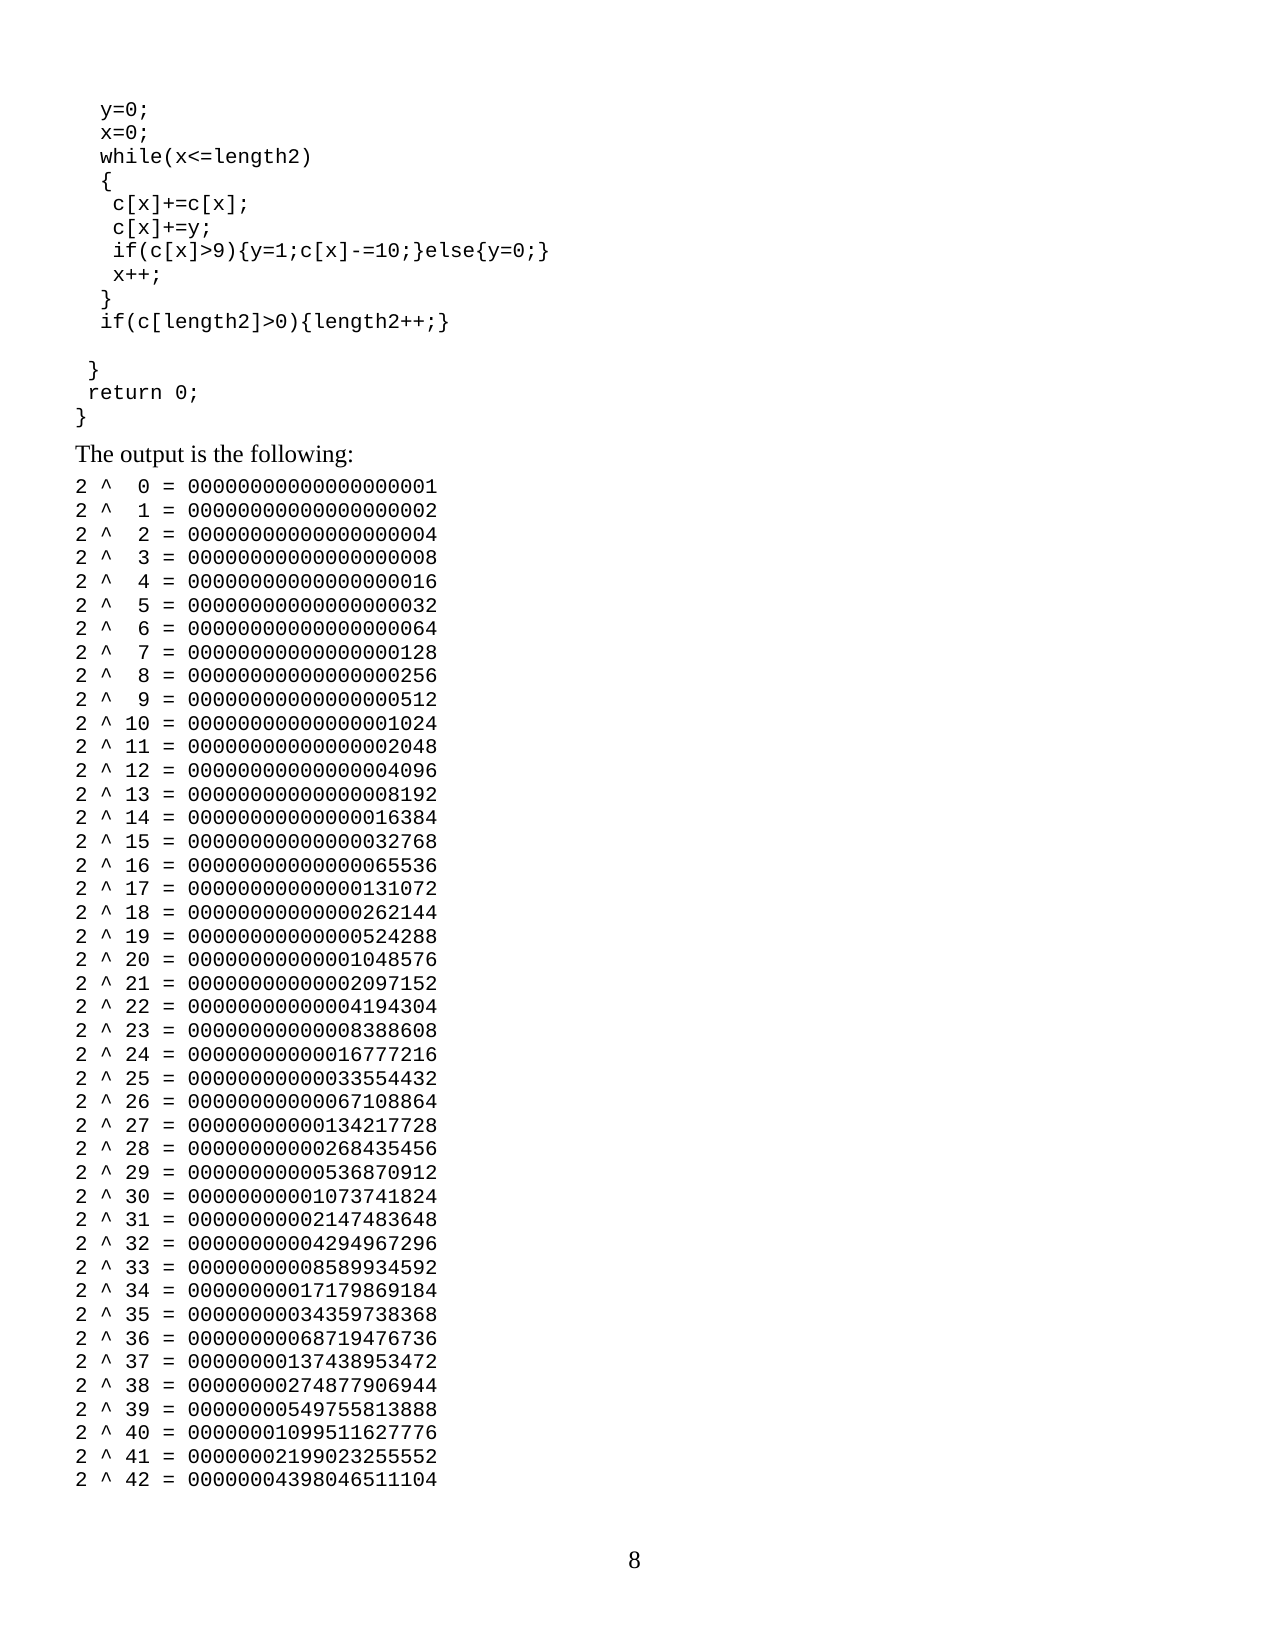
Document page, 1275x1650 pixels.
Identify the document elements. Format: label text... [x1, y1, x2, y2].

text 2 ^ 33 = 00000000008589934592 [75, 1257, 1200, 1280]
text 2 ^ 7 = 00000000000000000128 [75, 642, 1200, 666]
text c[x]+=c[x]; [75, 193, 1200, 217]
text { [75, 169, 1200, 193]
text 2 ^ 13 = 00000000000000008192 [75, 784, 1200, 807]
text while(x<=length2) [75, 146, 1200, 169]
text 2 ^ 23 = 00000000000008388608 [75, 1020, 1200, 1044]
text 2 ^ 18 = 00000000000000262144 [75, 902, 1200, 926]
text } [75, 406, 1200, 430]
text 2 ^ 28 = 00000000000268435456 [75, 1138, 1200, 1162]
text 2 ^ 6 = 00000000000000000064 [75, 618, 1200, 642]
text if(c[x]>9){y=1;c[x]-=10;}else{y=0;} [75, 241, 1200, 264]
text 2 ^ 2 = 00000000000000000004 [75, 524, 1200, 547]
text 2 ^ 12 = 00000000000000004096 [75, 760, 1200, 784]
text 2 ^ 21 = 00000000000002097152 [75, 973, 1200, 997]
text } [75, 288, 1200, 311]
text 2 ^ 15 = 00000000000000032768 [75, 831, 1200, 855]
text c[x]+=y; [75, 217, 1200, 241]
text 2 ^ 35 = 00000000034359738368 [75, 1304, 1200, 1328]
text 2 ^ 22 = 00000000000004194304 [75, 997, 1200, 1020]
text 2 ^ 37 = 00000000137438953472 [75, 1351, 1200, 1375]
text 2 ^ 9 = 00000000000000000512 [75, 689, 1200, 713]
text 2 ^ 16 = 00000000000000065536 [75, 855, 1200, 878]
text 2 ^ 40 = 00000001099511627776 [75, 1422, 1200, 1446]
text 2 ^ 34 = 00000000017179869184 [75, 1280, 1200, 1304]
text 2 ^ 41 = 00000002199023255552 [75, 1446, 1200, 1469]
text 2 ^ 26 = 00000000000067108864 [75, 1091, 1200, 1115]
text 2 ^ 19 = 00000000000000524288 [75, 926, 1200, 949]
text 2 ^ 0 = 00000000000000000001 [75, 476, 1200, 500]
text The output is the following: [75, 439, 1200, 467]
text 2 ^ 38 = 00000000274877906944 [75, 1375, 1200, 1398]
text 2 ^ 1 = 00000000000000000002 [75, 500, 1200, 524]
text 2 ^ 17 = 00000000000000131072 [75, 878, 1200, 902]
text if(c[length2]>0){length2++;} [75, 311, 1200, 335]
text 2 ^ 29 = 00000000000536870912 [75, 1162, 1200, 1186]
text 2 ^ 8 = 00000000000000000256 [75, 666, 1200, 689]
text 2 ^ 24 = 00000000000016777216 [75, 1044, 1200, 1067]
text 2 ^ 32 = 00000000004294967296 [75, 1233, 1200, 1257]
text 2 ^ 11 = 00000000000000002048 [75, 736, 1200, 760]
text 2 ^ 36 = 00000000068719476736 [75, 1328, 1200, 1351]
text 2 ^ 10 = 00000000000000001024 [75, 713, 1200, 736]
text 2 ^ 30 = 00000000001073741824 [75, 1186, 1200, 1209]
text x=0; [75, 122, 1200, 146]
text 2 ^ 14 = 00000000000000016384 [75, 807, 1200, 831]
text 2 ^ 5 = 00000000000000000032 [75, 594, 1200, 618]
text 2 ^ 3 = 00000000000000000008 [75, 547, 1200, 571]
text } [75, 359, 1200, 382]
text 2 ^ 27 = 00000000000134217728 [75, 1115, 1200, 1138]
text 2 ^ 42 = 00000004398046511104 [75, 1469, 1200, 1493]
text 2 ^ 4 = 00000000000000000016 [75, 571, 1200, 594]
text 2 ^ 25 = 00000000000033554432 [75, 1067, 1200, 1091]
text x++; [75, 264, 1200, 288]
text 2 ^ 20 = 00000000000001048576 [75, 949, 1200, 973]
text return 0; [75, 382, 1200, 406]
text 2 ^ 31 = 00000000002147483648 [75, 1209, 1200, 1233]
text 2 ^ 39 = 00000000549755813888 [75, 1398, 1200, 1422]
text y=0; [75, 99, 1200, 122]
